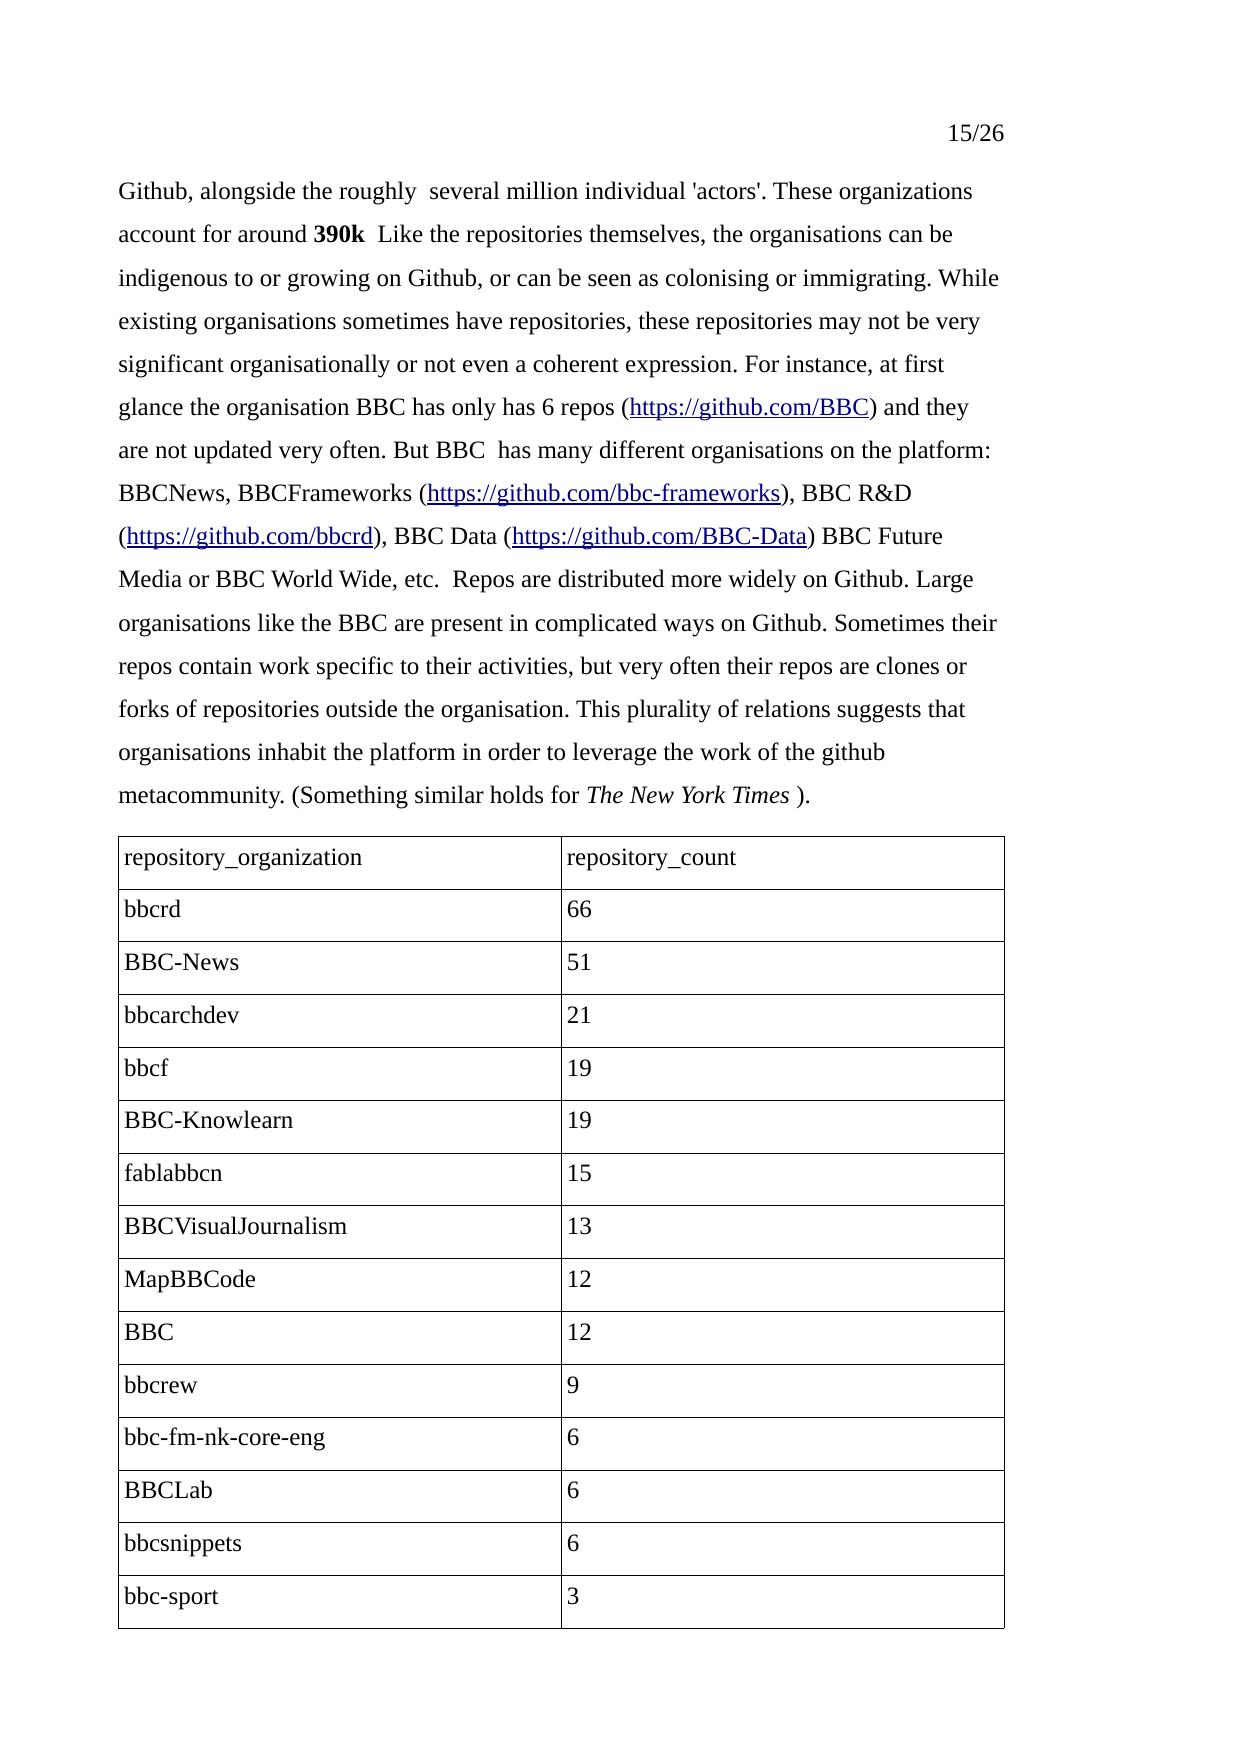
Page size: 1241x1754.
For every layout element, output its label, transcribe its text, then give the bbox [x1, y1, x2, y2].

table_cell bbcarchdev [119, 995, 561, 1047]
table_cell 66 [562, 890, 1004, 941]
table_cell 9 [562, 1365, 1004, 1417]
table_cell 12 [562, 1312, 1004, 1364]
table_cell bbcsnippets [119, 1523, 561, 1575]
table_cell 6 [562, 1523, 1004, 1575]
table_cell 6 [562, 1418, 1004, 1469]
table_cell 51 [562, 942, 1004, 994]
table_cell 21 [562, 995, 1004, 1047]
table_cell 3 [562, 1576, 1004, 1628]
table_cell bbcrd [119, 890, 561, 941]
table_cell BBC-Knowlearn [119, 1101, 561, 1153]
table_cell fablabbcn [119, 1154, 561, 1205]
table_header repository_count [562, 837, 1004, 888]
table_cell 12 [562, 1259, 1004, 1311]
table_cell BBC-News [119, 942, 561, 994]
table_cell BBCVisualJournalism [119, 1206, 561, 1258]
table_cell bbc-sport [119, 1576, 561, 1628]
table_cell MapBBCode [119, 1259, 561, 1311]
table_cell BBCLab [119, 1471, 561, 1522]
table_cell bbcf [119, 1048, 561, 1100]
table_cell bbcrew [119, 1365, 561, 1417]
table_cell 6 [562, 1471, 1004, 1522]
table_cell 15 [562, 1154, 1004, 1205]
table_header repository_organization [119, 837, 561, 888]
text Github, alongside the roughly several million individual 'actors'. These organizations account for around 390k Like the repositories themselves, the organisations can be indigenous to or growing on Github, or can be seen as colonising or immigrating. While existing organisations sometimes have repositories, these repositories may not be very significant organisationally or not even a coherent expression. For instance, at first glance the organisation BBC has only has 6 repos (https://github.com/BBC) and they are not updated very often. But BBC has many different organisations on the platform: BBCNews, BBCFrameworks (https://github.com/bbc-frameworks), BBC R&D (https://github.com/bbcrd), BBC Data (https://github.com/BBC-Data) BBC Future Media or BBC World Wide, etc. Repos are distributed more widely on Github. Large organisations like the BBC are present in complicated ways on Github. Sometimes their repos contain work specific to their activities, but very often their repos are clones or forks of repositories outside the organisation. This plurality of relations suggests that organisations inhabit the platform in order to leverage the work of the github metacommunity. (Something similar holds for The New York Times ). [118, 176, 1004, 809]
table_cell 19 [562, 1048, 1004, 1100]
table_cell 13 [562, 1206, 1004, 1258]
table_cell 19 [562, 1101, 1004, 1153]
table_cell bbc-fm-nk-core-eng [119, 1418, 561, 1469]
table_cell BBC [119, 1312, 561, 1364]
